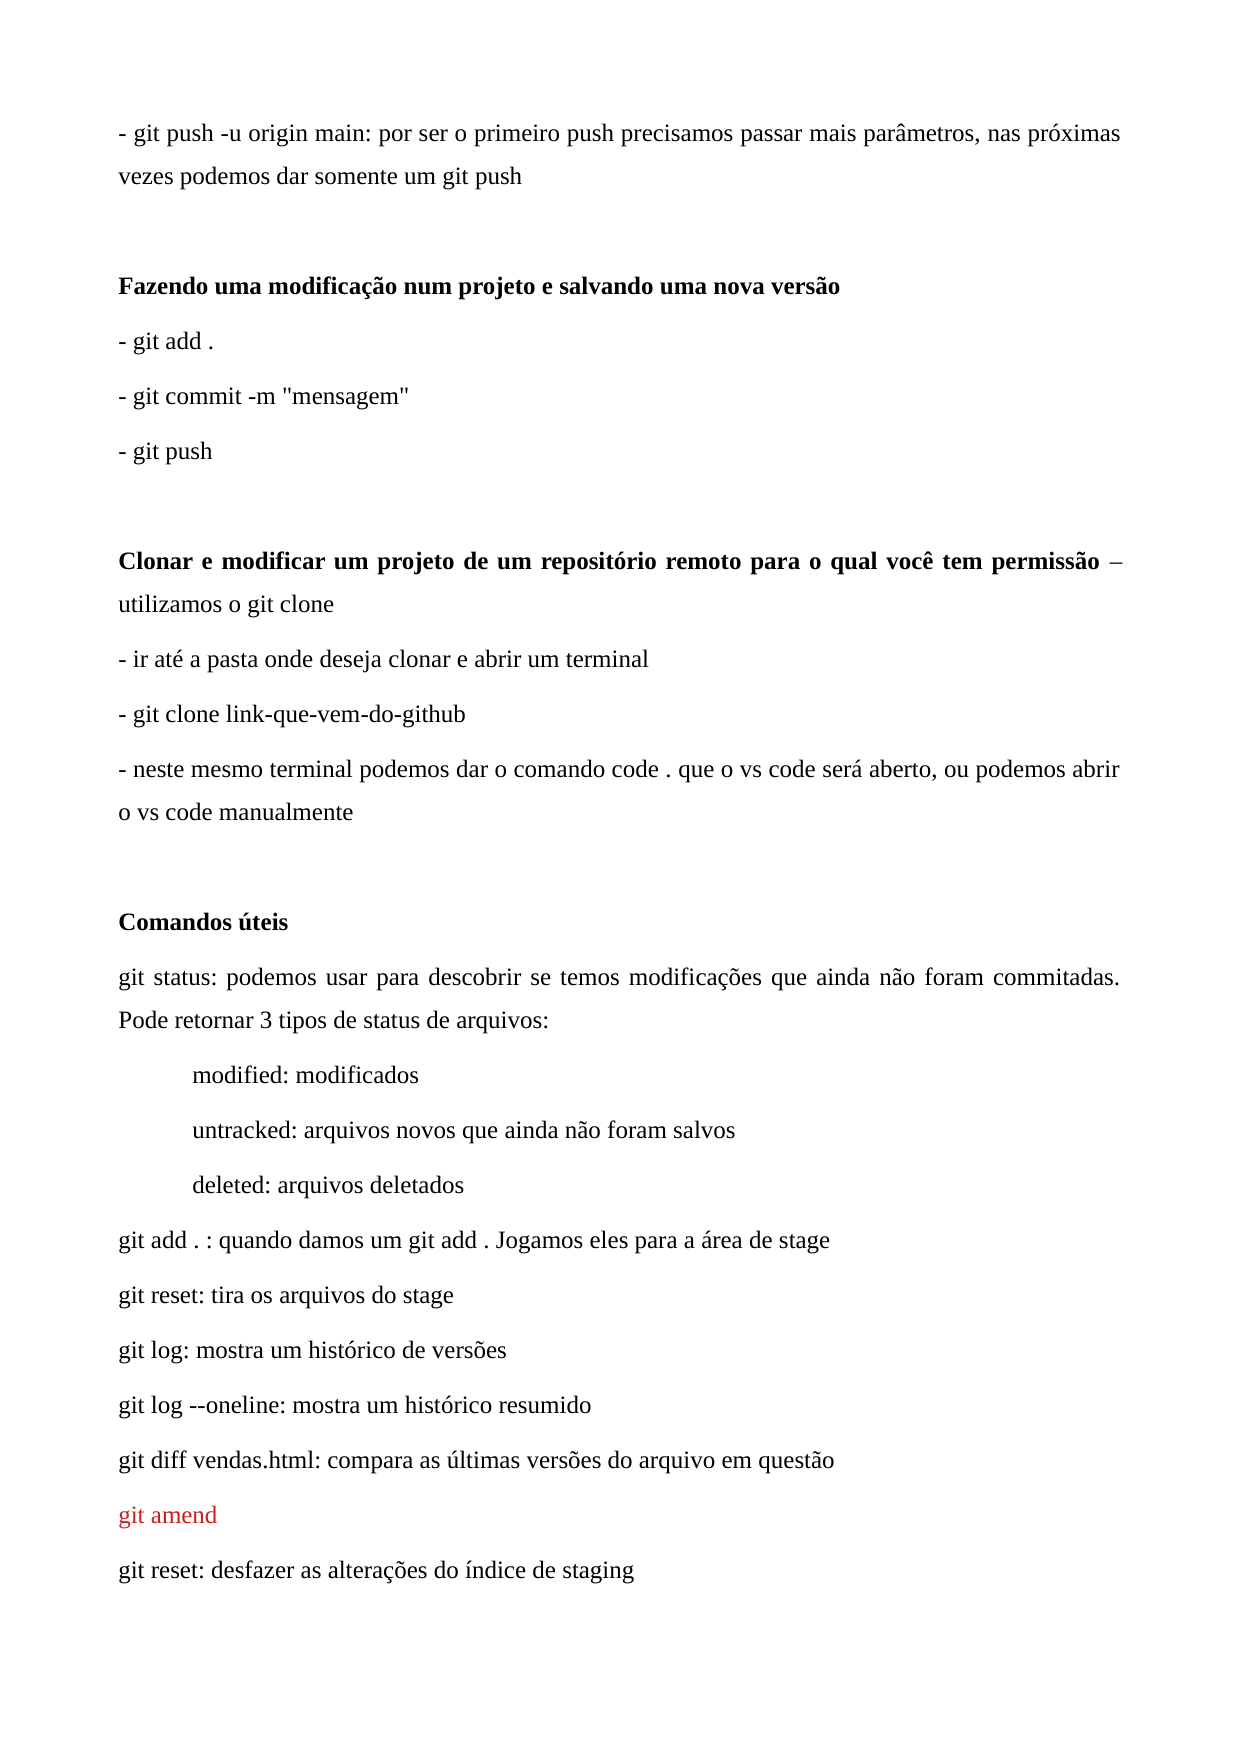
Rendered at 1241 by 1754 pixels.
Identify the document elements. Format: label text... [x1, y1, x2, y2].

text - neste mesmo terminal podemos dar o comando code . que o vs code será aberto, ou podemos abrir o vs code manualmente [118, 754, 1122, 826]
text git log: mostra um histórico de versões [118, 1336, 1122, 1364]
text git amend [118, 1501, 1122, 1529]
text git reset: tira os arquivos do stage [118, 1281, 1122, 1309]
text Clonar e modificar um projeto de um repositório remoto para o qual você tem permissão – utilizamos o git clone [118, 546, 1122, 618]
text modified: modificados [118, 1061, 1122, 1089]
text - git add . [118, 326, 1122, 355]
text Fazendo uma modificação num projeto e salvando uma nova versão [118, 271, 1122, 300]
text untracked: arquivos novos que ainda não foram salvos [118, 1116, 1122, 1144]
text deleted: arquivos deletados [118, 1171, 1122, 1199]
text - ir até a pasta onde deseja clonar e abrir um terminal [118, 644, 1122, 673]
text git reset: desfazer as alterações do índice de staging [118, 1556, 1122, 1584]
text git log --oneline: mostra um histórico resumido [118, 1391, 1122, 1419]
text - git clone link-que-vem-do-github [118, 699, 1122, 728]
text git status: podemos usar para descobrir se temos modificações que ainda não foram commitadas. Pode retornar 3 tipos de status de arquivos: [118, 962, 1122, 1034]
text git diff vendas.html: compara as últimas versões do arquivo em questão [118, 1446, 1122, 1474]
text - git commit -m "mensagem" [118, 381, 1122, 410]
text - git push [118, 436, 1122, 465]
text - git push -u origin main: por ser o primeiro push precisamos passar mais parâmetros, nas próximas vezes podemos dar somente um git push [118, 118, 1122, 190]
text Comandos úteis [118, 907, 1122, 936]
text git add . : quando damos um git add . Jogamos eles para a área de stage [118, 1226, 1122, 1254]
